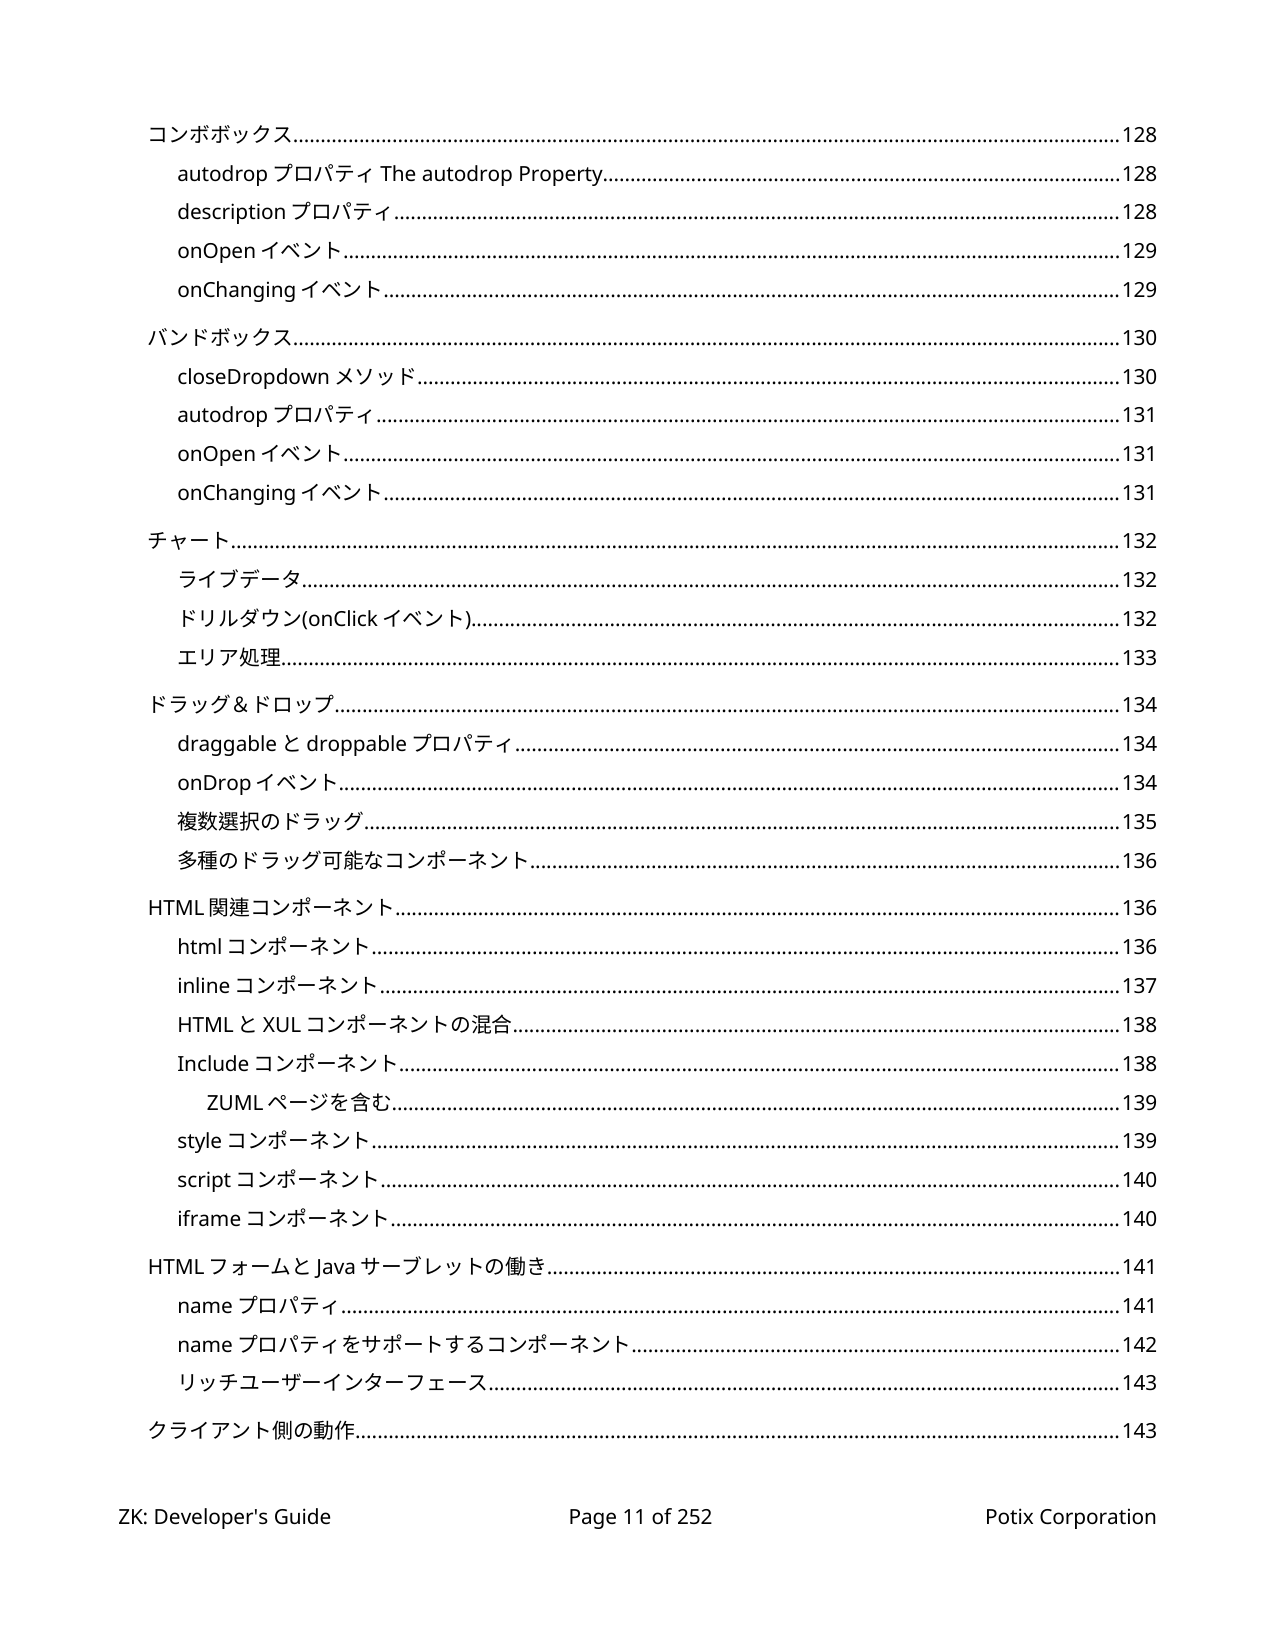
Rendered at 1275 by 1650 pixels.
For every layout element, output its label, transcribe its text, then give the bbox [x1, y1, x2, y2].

text クライアント側の動作 143 [148, 1414, 1157, 1444]
text closeDropdownメソッド 130 [177, 360, 1157, 390]
text inlineコンポーネント 137 [177, 969, 1157, 999]
text draggableとdroppableプロパティ 134 [177, 727, 1157, 757]
text コンボボックス 128 [148, 118, 1157, 148]
text ライブデータ 132 [177, 563, 1157, 593]
text htmlコンポーネント 136 [177, 931, 1157, 961]
text onOpenイベント 129 [177, 235, 1157, 265]
text autodropプロパティThe autodrop Property 128 [177, 157, 1157, 187]
text Includeコンポーネント 138 [177, 1047, 1157, 1077]
text autodropプロパティ 131 [177, 399, 1157, 429]
text ZUMLページを含む 139 [207, 1086, 1157, 1116]
text バンドボックス 130 [148, 321, 1157, 351]
text nameプロパティをサポートするコンポーネント 142 [177, 1328, 1157, 1358]
text ドラッグ＆ドロップ 134 [148, 689, 1157, 719]
text scriptコンポーネント 140 [177, 1164, 1157, 1194]
text descriptionプロパティ 128 [177, 196, 1157, 226]
text エリア処理 133 [177, 641, 1157, 671]
text onOpenイベント 131 [177, 438, 1157, 468]
text ドリルダウン(onClickイベント) 132 [177, 602, 1157, 632]
text nameプロパティ 141 [177, 1289, 1157, 1319]
text HTML関連コンポーネント 136 [148, 892, 1157, 922]
text 複数選択のドラッグ 135 [177, 805, 1157, 835]
text HTMLとXULコンポーネントの混合 138 [177, 1008, 1157, 1038]
text onChangingイベント 131 [177, 477, 1157, 507]
text 多種のドラッグ可能なコンポーネント 136 [177, 844, 1157, 874]
text HTMLフォームとJavaサーブレットの働き 141 [148, 1250, 1157, 1280]
text onDropイベント 134 [177, 766, 1157, 796]
text リッチユーザーインターフェース 143 [177, 1367, 1157, 1397]
text iframeコンポーネント 140 [177, 1203, 1157, 1233]
text styleコンポーネント 139 [177, 1125, 1157, 1155]
text onChangingイベント 129 [177, 273, 1157, 303]
text チャート 132 [148, 524, 1157, 554]
